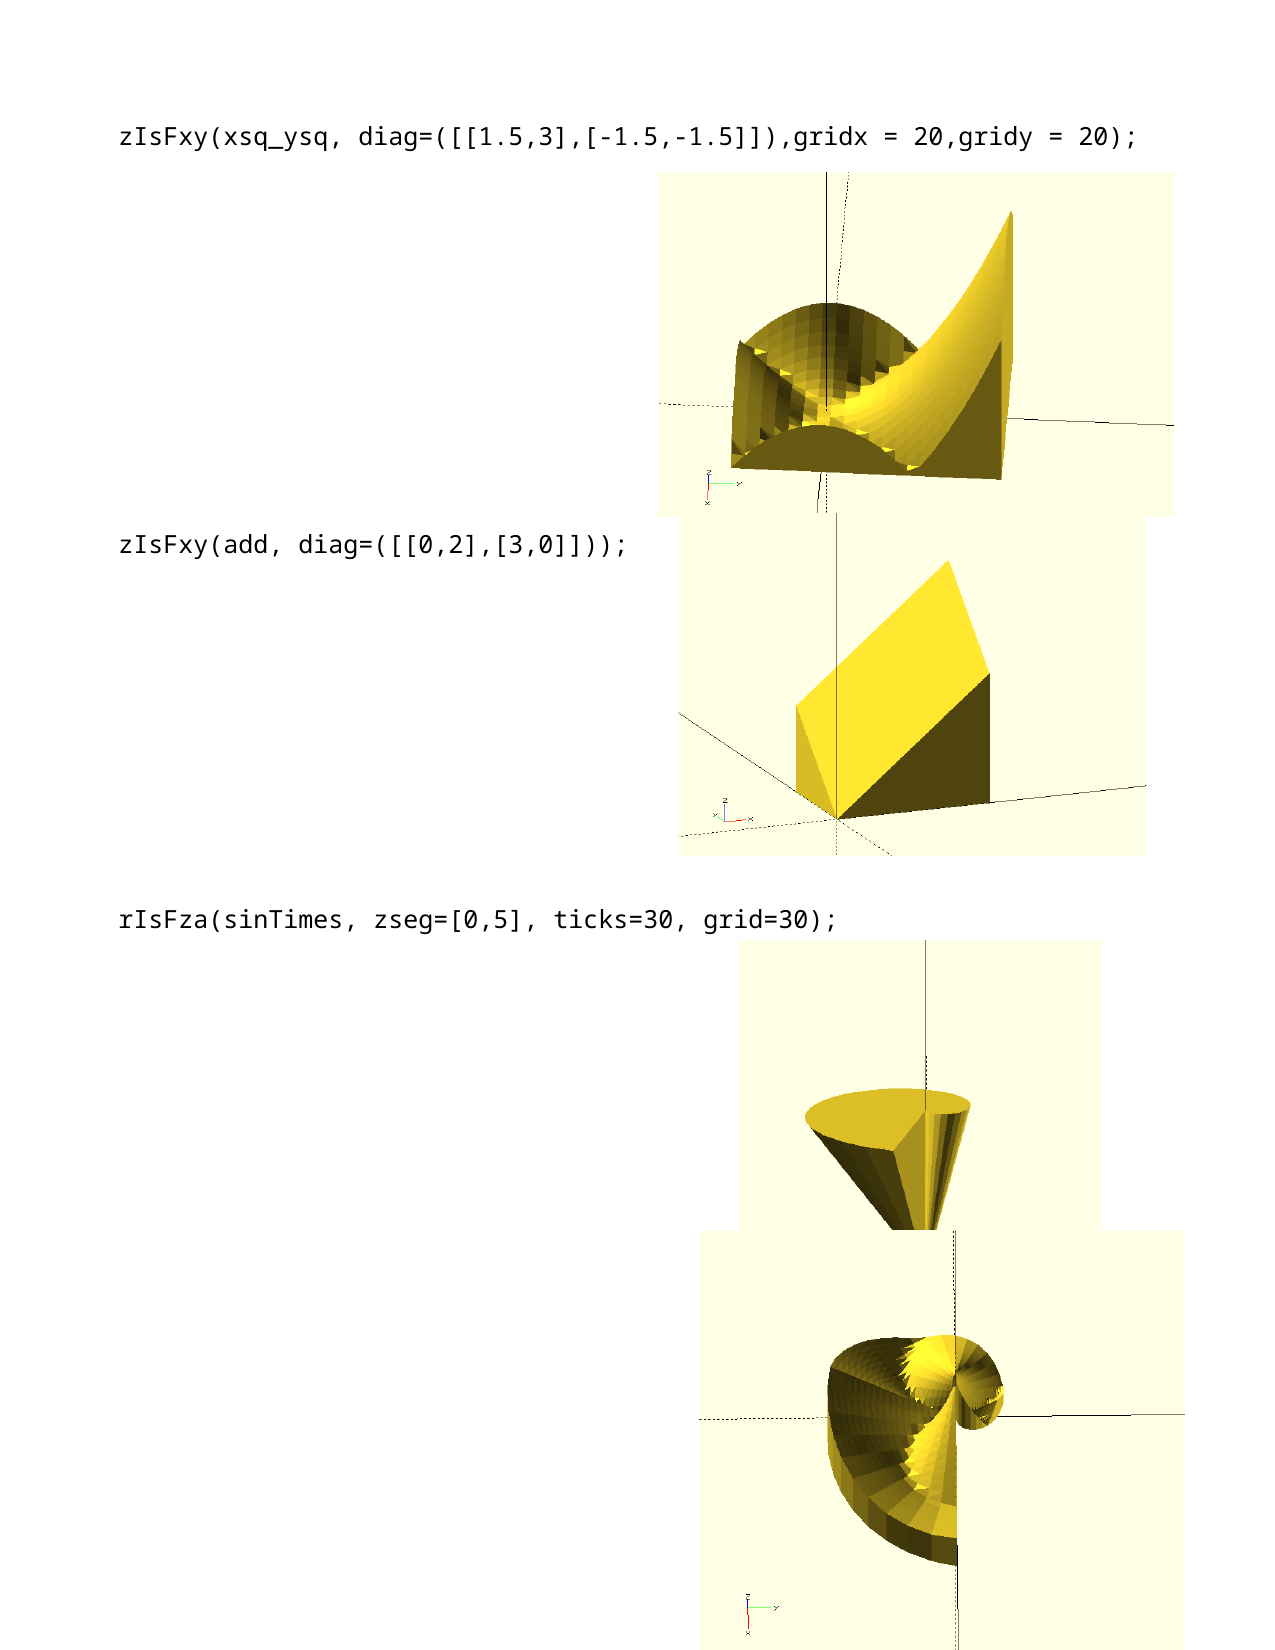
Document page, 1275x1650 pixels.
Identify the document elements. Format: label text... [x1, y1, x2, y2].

text zIsFxy(add, diag=([[0,2],[3,0]])); [118, 527, 678, 561]
text zIsFxy(xsq_ysq, diag=([[1.5,3],[-1.5,-1.5]]),gridx = 20,gridy = 20); [118, 118, 1157, 152]
text rIsFza(sinTimes, zseg=[0,5], ticks=30, grid=30); [118, 902, 1157, 936]
picture [699, 940, 1185, 1650]
picture [657, 172, 1174, 856]
